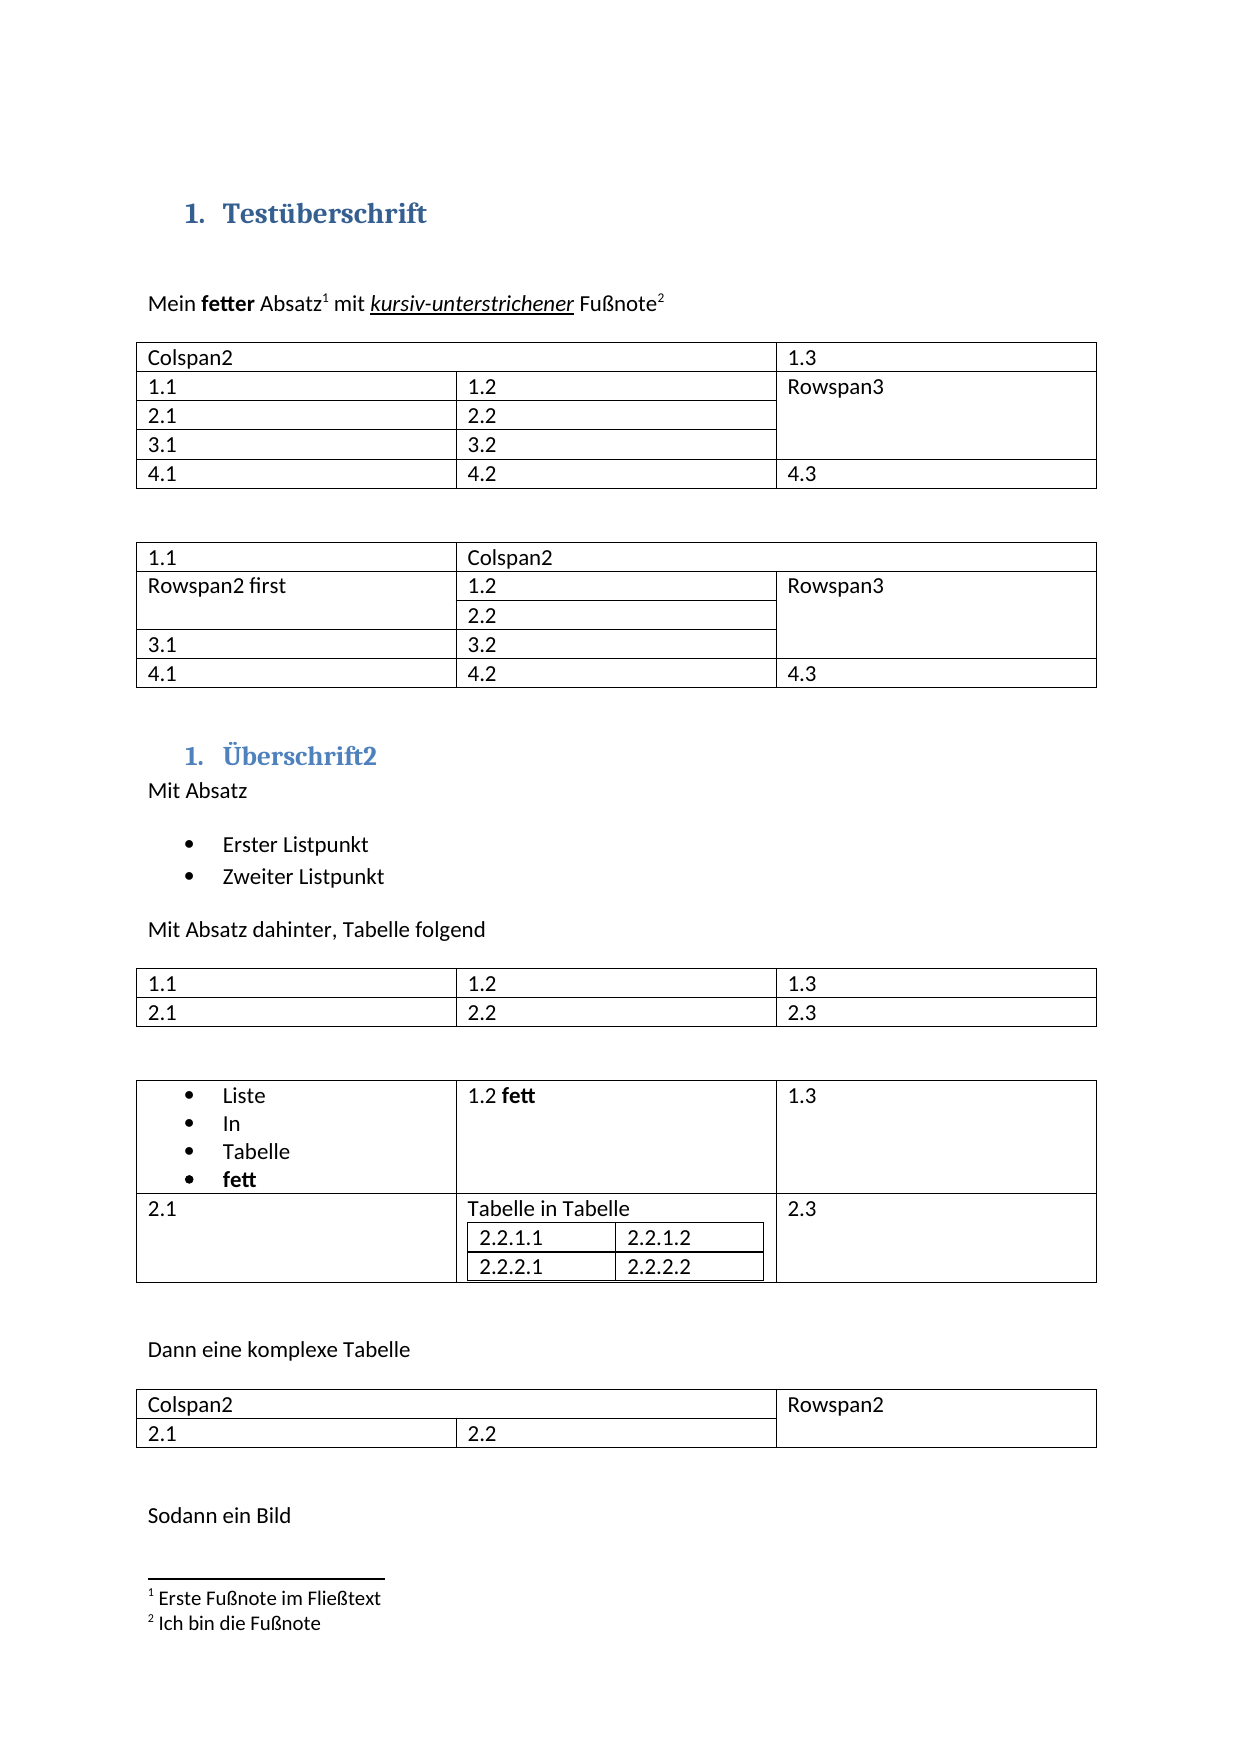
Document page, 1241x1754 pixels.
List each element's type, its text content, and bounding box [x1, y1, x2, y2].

table_cell 2.2 [457, 1419, 776, 1447]
list Erster Listpunkt [185, 830, 1093, 858]
text Mein fetter Absatz mit kursiv-unterstrichener Fußnote [148, 289, 1093, 317]
list Zweiter Listpunkt [185, 862, 1093, 890]
subtitle Testüberschrift [185, 198, 1093, 231]
table_cell 2.3 [777, 1194, 1096, 1282]
subtitle Überschrift2 [185, 741, 1093, 772]
table_header 1.2 [457, 969, 776, 997]
table_cell Rowspan3 [777, 572, 1096, 658]
table_header Colspan2 [137, 343, 776, 371]
text Ich bin die Fußnote [148, 1610, 1093, 1636]
table_cell 2.2 [457, 601, 776, 629]
table_cell 3.1 [137, 430, 456, 458]
table_header Liste In Tabelle fett [137, 1081, 456, 1193]
text Erste Fußnote im Fließtext [148, 1585, 1093, 1610]
text Mit Absatz [148, 777, 1093, 805]
table_header 1.3 [777, 343, 1096, 371]
table_cell 3.1 [137, 630, 456, 658]
table_cell 3.2 [457, 630, 776, 658]
table_cell 4.3 [777, 659, 1096, 687]
table_cell 4.3 [777, 460, 1096, 487]
table_cell 2.2.2.2 [616, 1253, 763, 1280]
table_header Colspan2 [137, 1390, 776, 1418]
table_header 2.2.1.1 [468, 1223, 615, 1251]
table_cell 4.1 [137, 659, 456, 687]
table_header 1.1 [137, 543, 456, 571]
table_header 2.2.1.2 [616, 1223, 763, 1251]
table_cell 1.2 [457, 572, 776, 600]
table_cell 2.2 [457, 401, 776, 429]
table_cell 3.2 [457, 430, 776, 458]
table_header Colspan2 [457, 543, 1096, 571]
table_cell 2.3 [777, 998, 1096, 1026]
table_cell 2.2.2.1 [468, 1253, 615, 1280]
text Dann eine komplexe Tabelle [148, 1336, 1093, 1364]
table_cell 2.1 [137, 1419, 456, 1447]
table_cell 4.2 [457, 659, 776, 687]
text Mit Absatz dahinter, Tabelle folgend [148, 915, 1093, 943]
table_cell 1.2 [457, 372, 776, 400]
table_cell 4.1 [137, 460, 456, 487]
table_cell Rowspan3 [777, 372, 1096, 458]
table_header 1.2 fett [457, 1081, 776, 1193]
table_header 1.3 [777, 1081, 1096, 1193]
table_cell Tabelle in Tabelle [457, 1194, 776, 1282]
text Sodann ein Bild [148, 1501, 1093, 1529]
table_cell 1.1 [137, 372, 456, 400]
table_header 1.3 [777, 969, 1096, 997]
table_cell 2.2 [457, 998, 776, 1026]
table_cell 2.1 [137, 401, 456, 429]
table_cell 4.2 [457, 460, 776, 487]
table_header 1.1 [137, 969, 456, 997]
table_cell Rowspan2 first [137, 572, 456, 629]
table_cell 2.1 [137, 1194, 456, 1282]
table_cell 2.1 [137, 998, 456, 1026]
table_header Rowspan2 [777, 1390, 1096, 1447]
